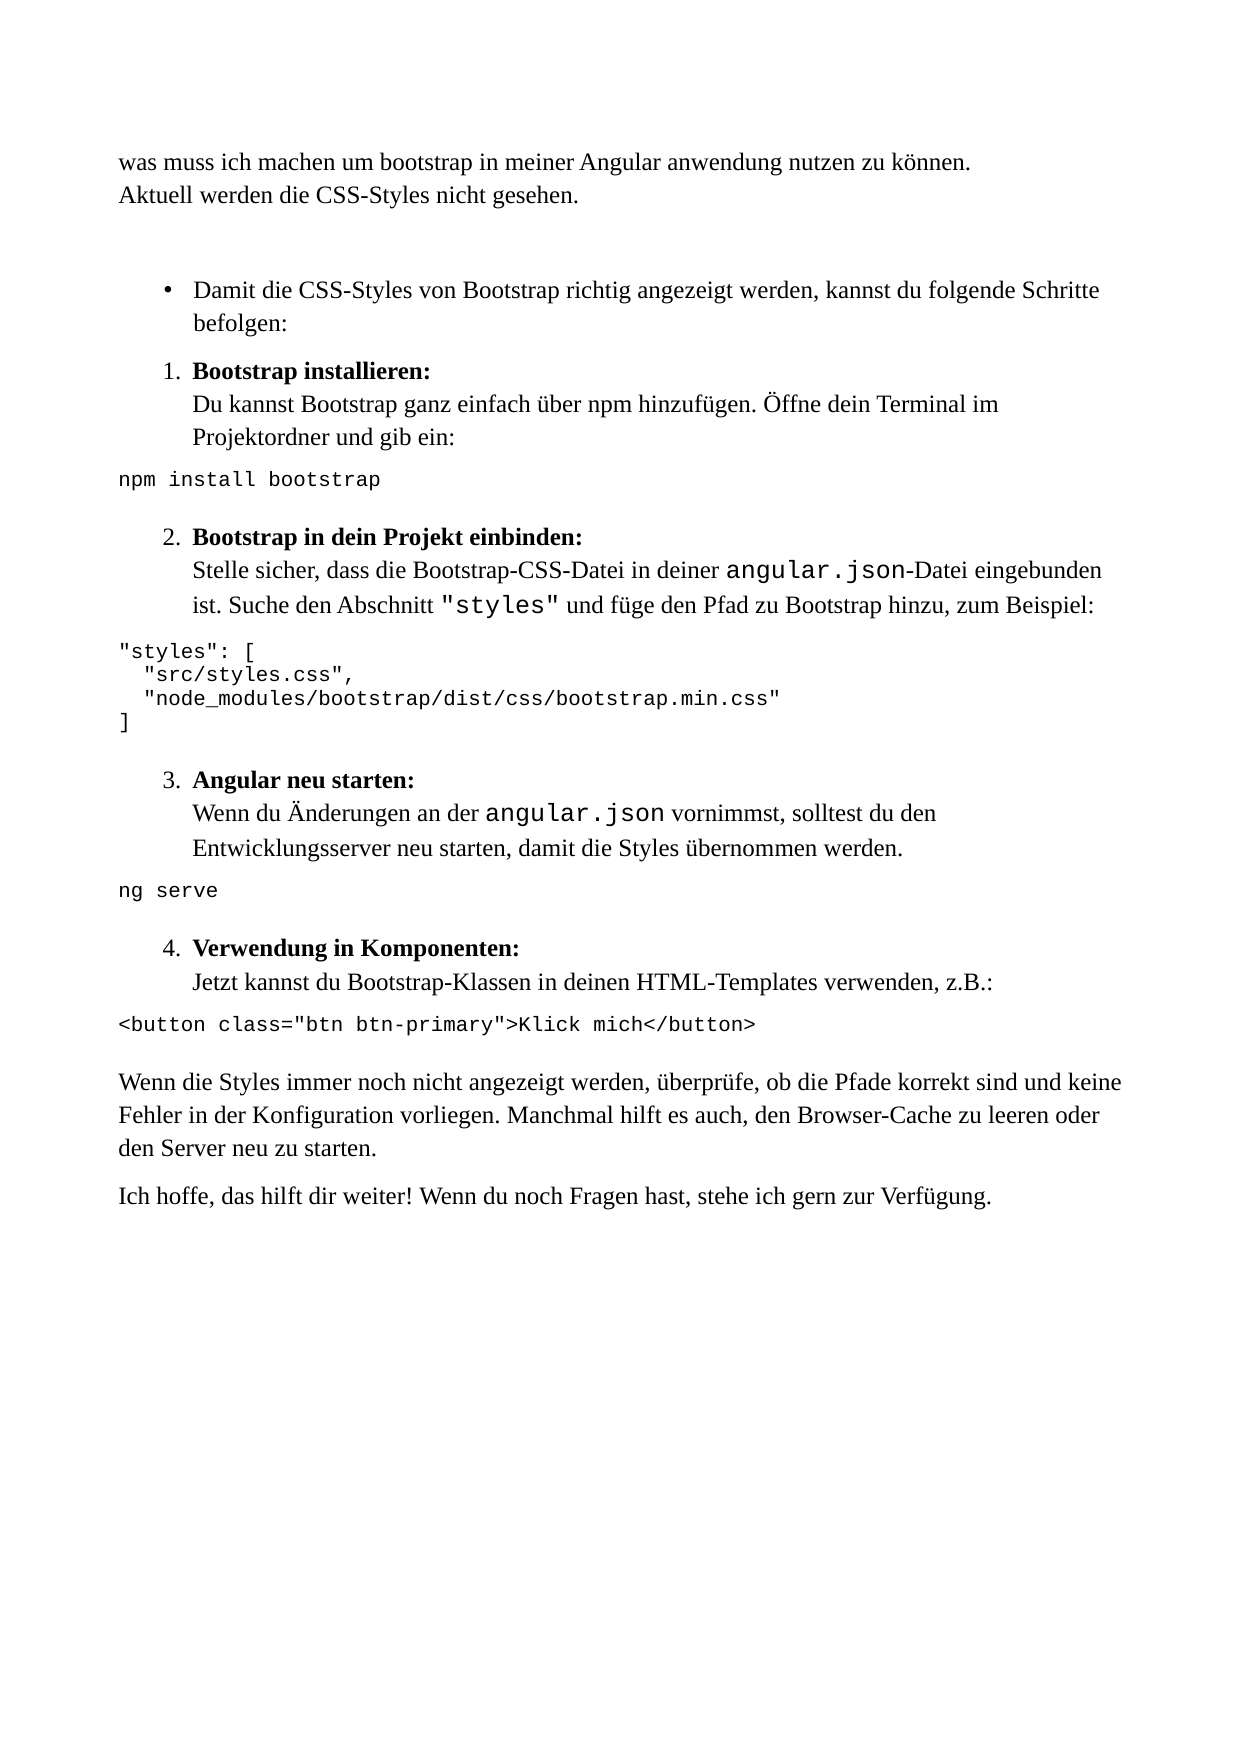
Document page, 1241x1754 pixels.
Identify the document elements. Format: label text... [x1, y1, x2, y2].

text "src/styles.css", [118, 664, 1122, 688]
list Verwendung in Komponenten: Jetzt kannst du Bootstrap-Klassen in deinen HTML-Templates verwenden, z.B.: [162, 933, 1122, 995]
text was muss ich machen um bootstrap in meiner Angular anwendung nutzen zu können. Aktuell werden die CSS-Styles nicht gesehen. [118, 147, 1122, 209]
text "styles": [ [118, 641, 1122, 664]
text ng serve [118, 880, 1122, 904]
text Wenn die Styles immer noch nicht angezeigt werden, überprüfe, ob die Pfade korrekt sind und keine Fehler in der Konfiguration vorliegen. Manchmal hilft es auch, den Browser-Cache zu leeren oder den Server neu zu starten. [118, 1067, 1122, 1162]
text "node_modules/bootstrap/dist/css/bootstrap.min.css" [118, 688, 1122, 712]
text <button class="btn btn-primary">Klick mich</button> [118, 1014, 1122, 1038]
list Angular neu starten: Wenn du Änderungen an der angular.json vornimmst, solltest du den Entwicklungsserver neu starten, damit die Styles übernommen werden. [162, 765, 1122, 862]
list Bootstrap installieren: Du kannst Bootstrap ganz einfach über npm hinzufügen. Öffne dein Terminal im Projektordner und gib ein: [162, 356, 1122, 451]
list Damit die CSS-Styles von Bootstrap richtig angezeigt werden, kannst du folgende Schritte befolgen: [164, 275, 1122, 337]
list Bootstrap in dein Projekt einbinden: Stelle sicher, dass die Bootstrap-CSS-Datei in deiner angular.json-Datei eingebunden ist. Suche den Abschnitt "styles" und füge den Pfad zu Bootstrap hinzu, zum Beispiel: [162, 522, 1122, 621]
text npm install bootstrap [118, 469, 1122, 493]
text ] [118, 712, 1122, 735]
text Ich hoffe, das hilft dir weiter! Wenn du noch Fragen hast, stehe ich gern zur Verfügung. [118, 1181, 1122, 1210]
